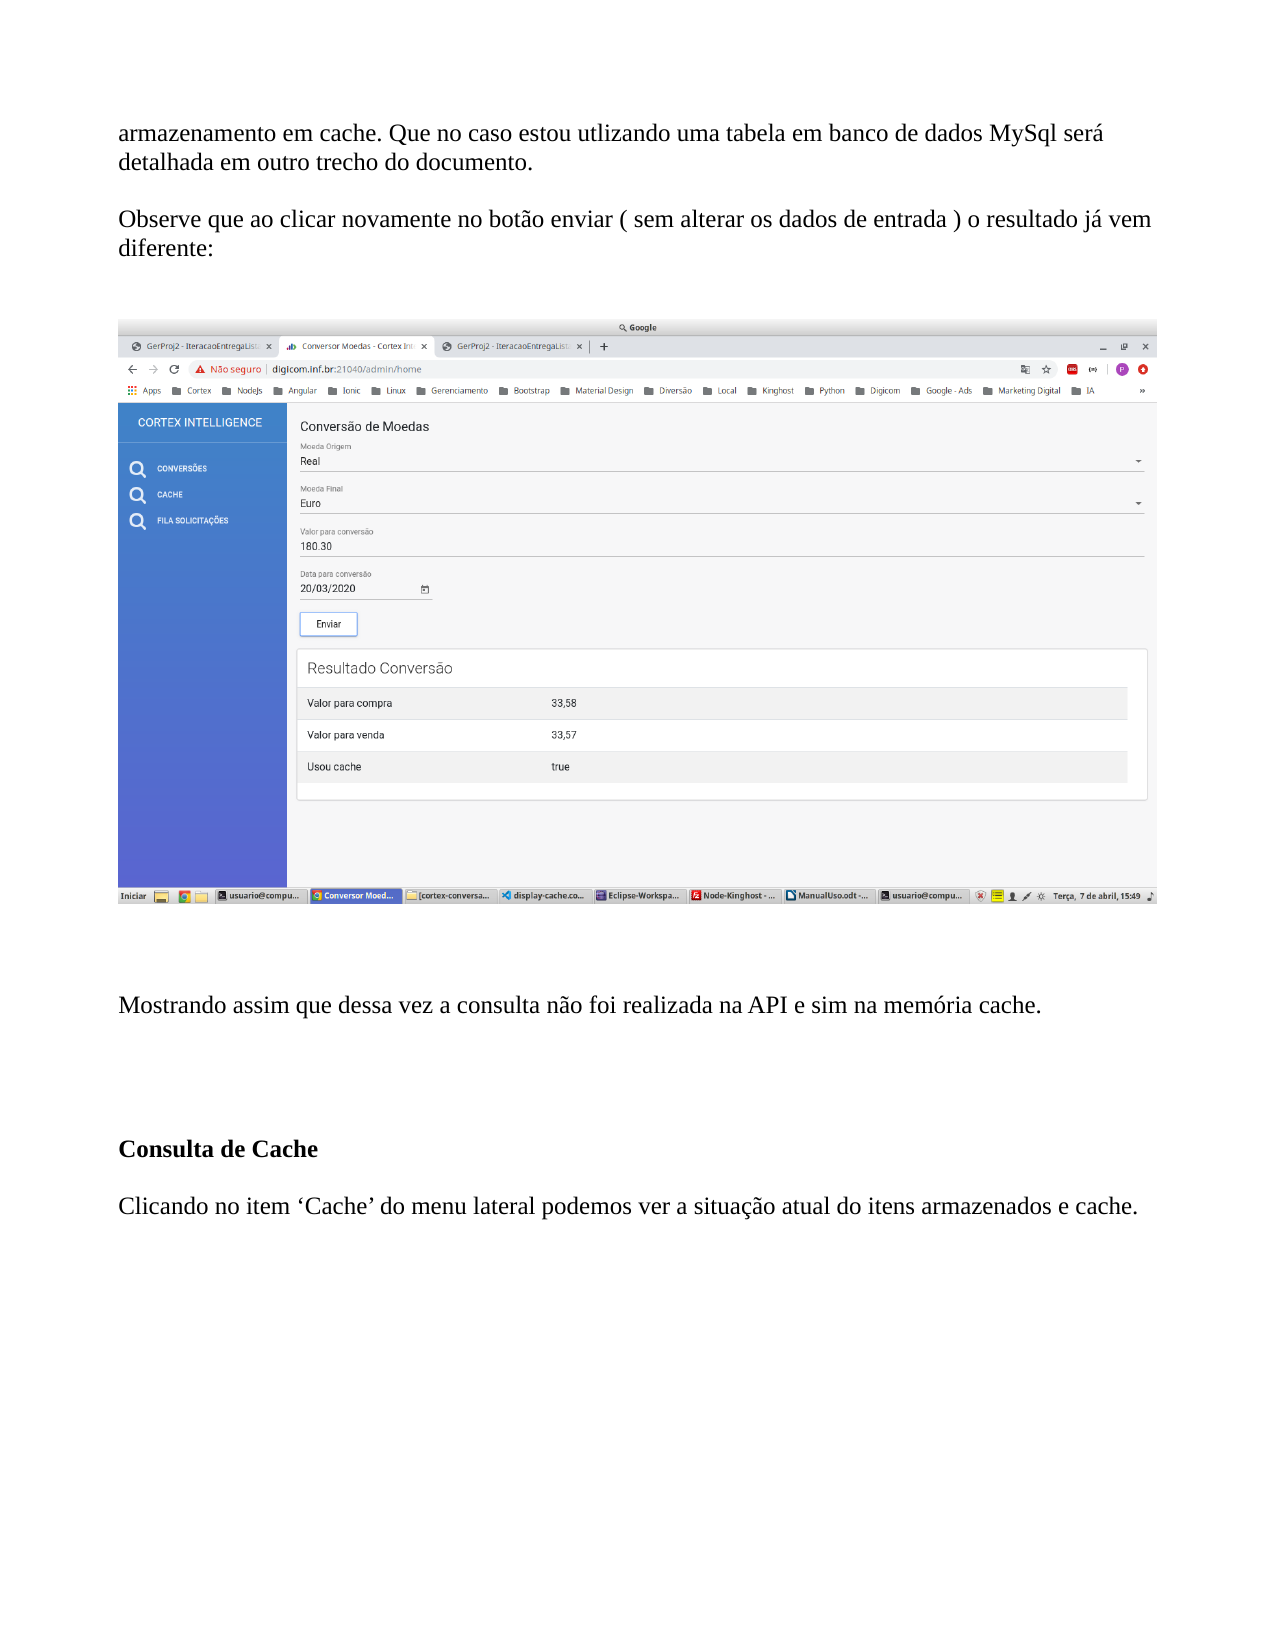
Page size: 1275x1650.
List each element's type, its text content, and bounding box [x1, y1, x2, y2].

text Observe que ao clicar novamente no botão enviar ( sem alterar os dados de entrada ) o resultado já vem diferente: [118, 204, 1157, 262]
text armazenamento em cache. Que no caso estou utlizando uma tabela em banco de dados MySql será detalhada em outro trecho do documento. [118, 118, 1157, 176]
picture [118, 319, 1157, 904]
text Clicando no item ‘Cache’ do menu lateral podemos ver a situação atual do itens armazenados e cache. [118, 1191, 1157, 1220]
text Mostrando assim que dessa vez a consulta não foi realizada na API e sim na memória cache. [118, 990, 1157, 1019]
text Consulta de Cache [118, 1134, 1157, 1162]
